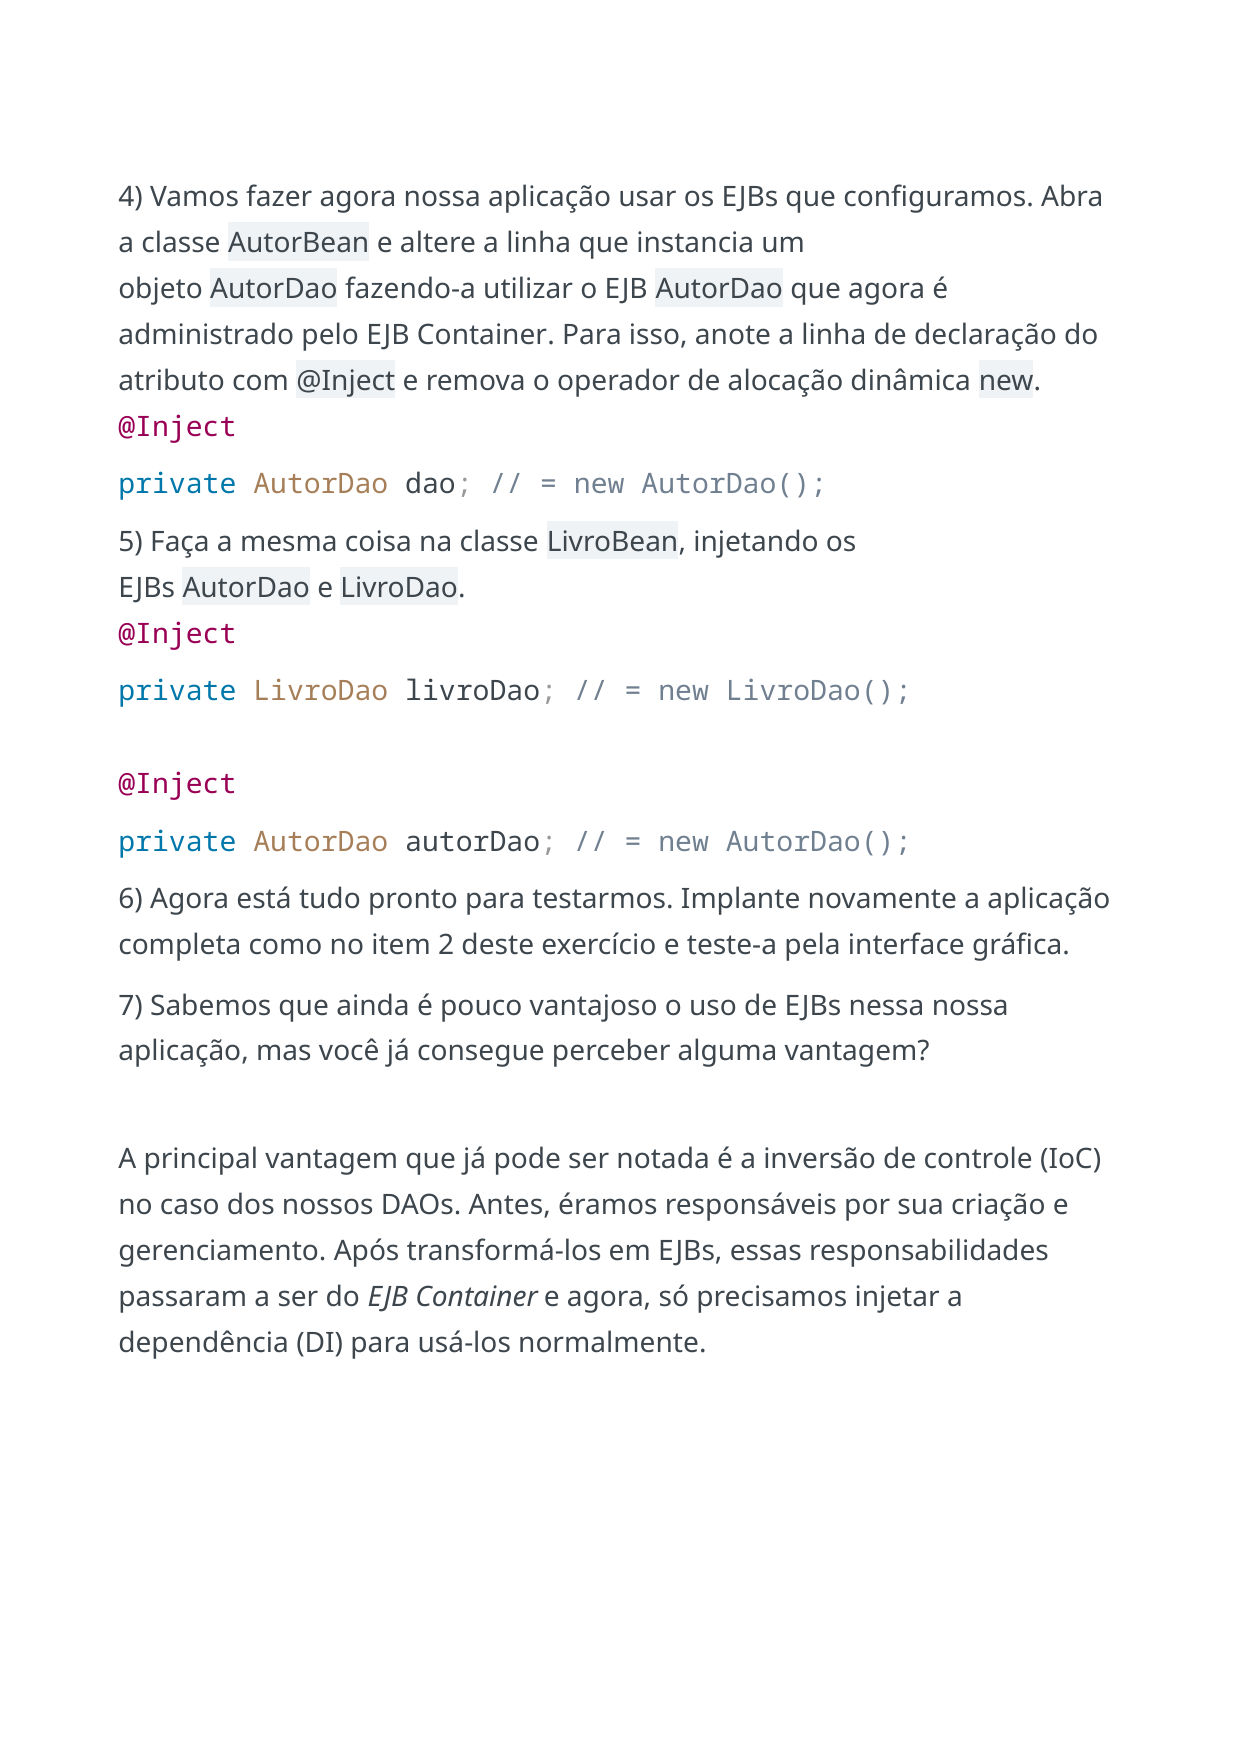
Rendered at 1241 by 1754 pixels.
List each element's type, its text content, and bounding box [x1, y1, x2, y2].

text 5) Faça a mesma coisa na classe LivroBean, injetando os EJBs AutorDao e LivroDao. [118, 521, 1122, 605]
text private AutorDao dao; // = new AutorDao(); [118, 463, 1122, 502]
text private LivroDao livroDao; // = new LivroDao(); [118, 670, 1122, 709]
text A principal vantagem que já pode ser notada é a inversão de controle (IoC) no caso dos nossos DAOs. Antes, éramos responsáveis por sua criação e gerenciamento. Após transformá-los em EJBs, essas responsabilidades passaram a ser do EJB Container e agora, só precisamos injetar a dependência (DI) para usá-los normalmente. [118, 1138, 1122, 1360]
text 4) Vamos fazer agora nossa aplicação usar os EJBs que configuramos. Abra a classe AutorBean e altere a linha que instancia um objeto AutorDao fazendo-a utilizar o EJB AutorDao que agora é administrado pelo EJB Container. Para isso, anote a linha de declaração do atributo com @Inject e remova o operador de alocação dinâmica new. [118, 176, 1122, 398]
text @Inject [118, 613, 1122, 651]
text @Inject [118, 763, 1122, 802]
text private AutorDao autorDao; // = new AutorDao(); [118, 821, 1122, 859]
text @Inject [118, 406, 1122, 444]
text 6) Agora está tudo pronto para testarmos. Implante novamente a aplicação completa como no item 2 deste exercício e teste-a pela interface gráfica. [118, 878, 1122, 963]
text 7) Sabemos que ainda é pouco vantajoso o uso de EJBs nessa nossa aplicação, mas você já consegue perceber alguma vantagem? [118, 985, 1122, 1069]
